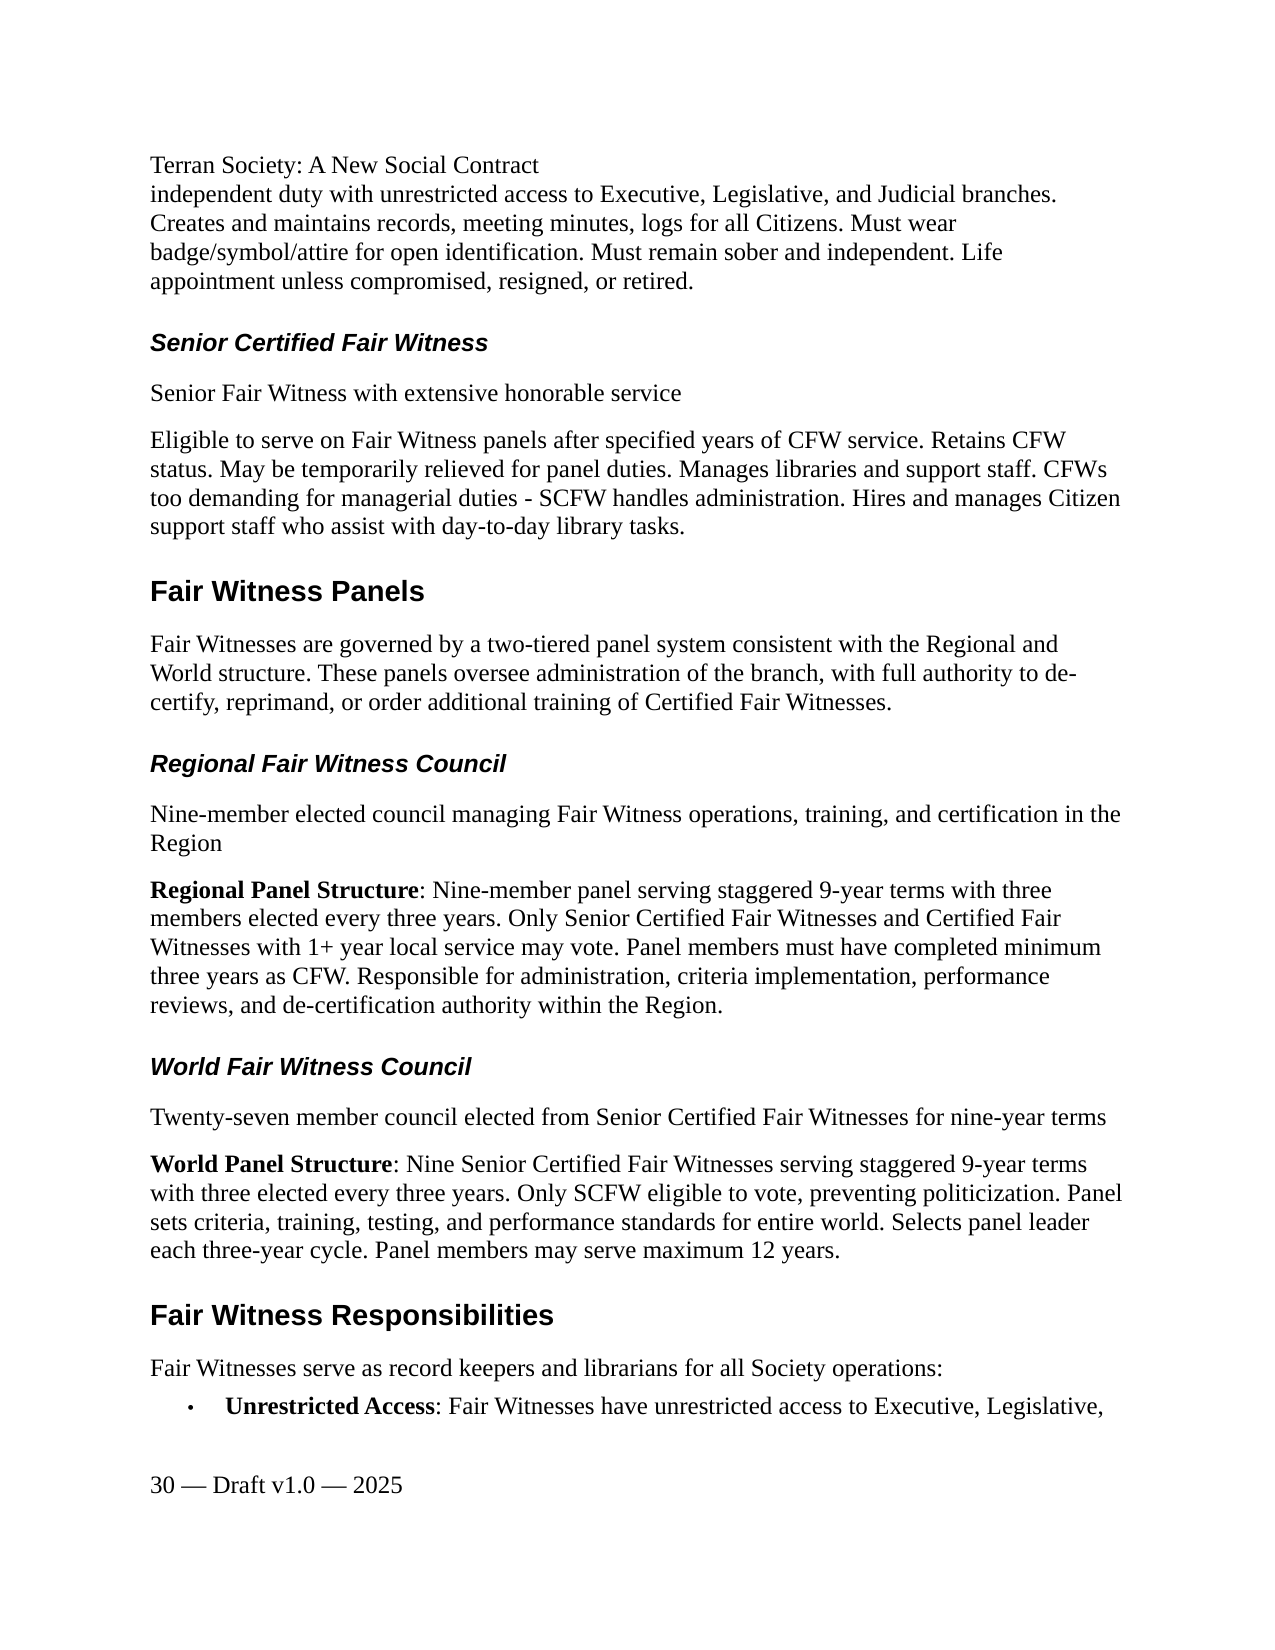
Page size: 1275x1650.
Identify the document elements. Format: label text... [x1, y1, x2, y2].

subtitle Fair Witness Panels [150, 574, 1125, 608]
text Nine-member elected council managing Fair Witness operations, training, and certification in the Region [150, 799, 1125, 857]
text World Panel Structure: Nine Senior Certified Fair Witnesses serving staggered 9-year terms with three elected every three years. Only SCFW eligible to vote, preventing politicization. Panel sets criteria, training, testing, and performance standards for entire world. Selects panel leader each three-year cycle. Panel members may serve maximum 12 years. [150, 1149, 1125, 1264]
text Fair Witnesses serve as record keepers and librarians for all Society operations: [150, 1353, 1125, 1382]
text Regional Panel Structure: Nine-member panel serving staggered 9-year terms with three members elected every three years. Only Senior Certified Fair Witnesses and Certified Fair Witnesses with 1+ year local service may vote. Panel members must have completed minimum three years as CFW. Responsible for administration, criteria implementation, performance reviews, and de-certification authority within the Region. [150, 875, 1125, 1018]
subtitle Senior Certified Fair Witness [150, 328, 1125, 357]
subtitle Fair Witness Responsibilities [150, 1298, 1125, 1332]
text Twenty-seven member council elected from Senior Certified Fair Witnesses for nine-year terms [150, 1102, 1125, 1131]
subtitle World Fair Witness Council [150, 1052, 1125, 1081]
text Fair Witnesses are governed by a two-tiered panel system consistent with the Regional and World structure. These panels oversee administration of the branch, with full authority to de-certify, reprimand, or order additional training of Certified Fair Witnesses. [150, 629, 1125, 715]
subtitle Regional Fair Witness Council [150, 749, 1125, 778]
text Eligible to serve on Fair Witness panels after specified years of CFW service. Retains CFW status. May be temporarily relieved for panel duties. Manages libraries and support staff. CFWs too demanding for managerial duties - SCFW handles administration. Hires and manages Citizen support staff who assist with day-to-day library tasks. [150, 425, 1125, 540]
text Senior Fair Witness with extensive honorable service [150, 378, 1125, 407]
text independent duty with unrestricted access to Executive, Legislative, and Judicial branches. Creates and maintains records, meeting minutes, logs for all Citizens. Must wear badge/symbol/attire for open identification. Must remain sober and independent. Life appointment unless compromised, resigned, or retired. [150, 179, 1125, 294]
list Unrestricted Access: Fair Witnesses have unrestricted access to Executive, Legislative, [187, 1391, 1125, 1419]
